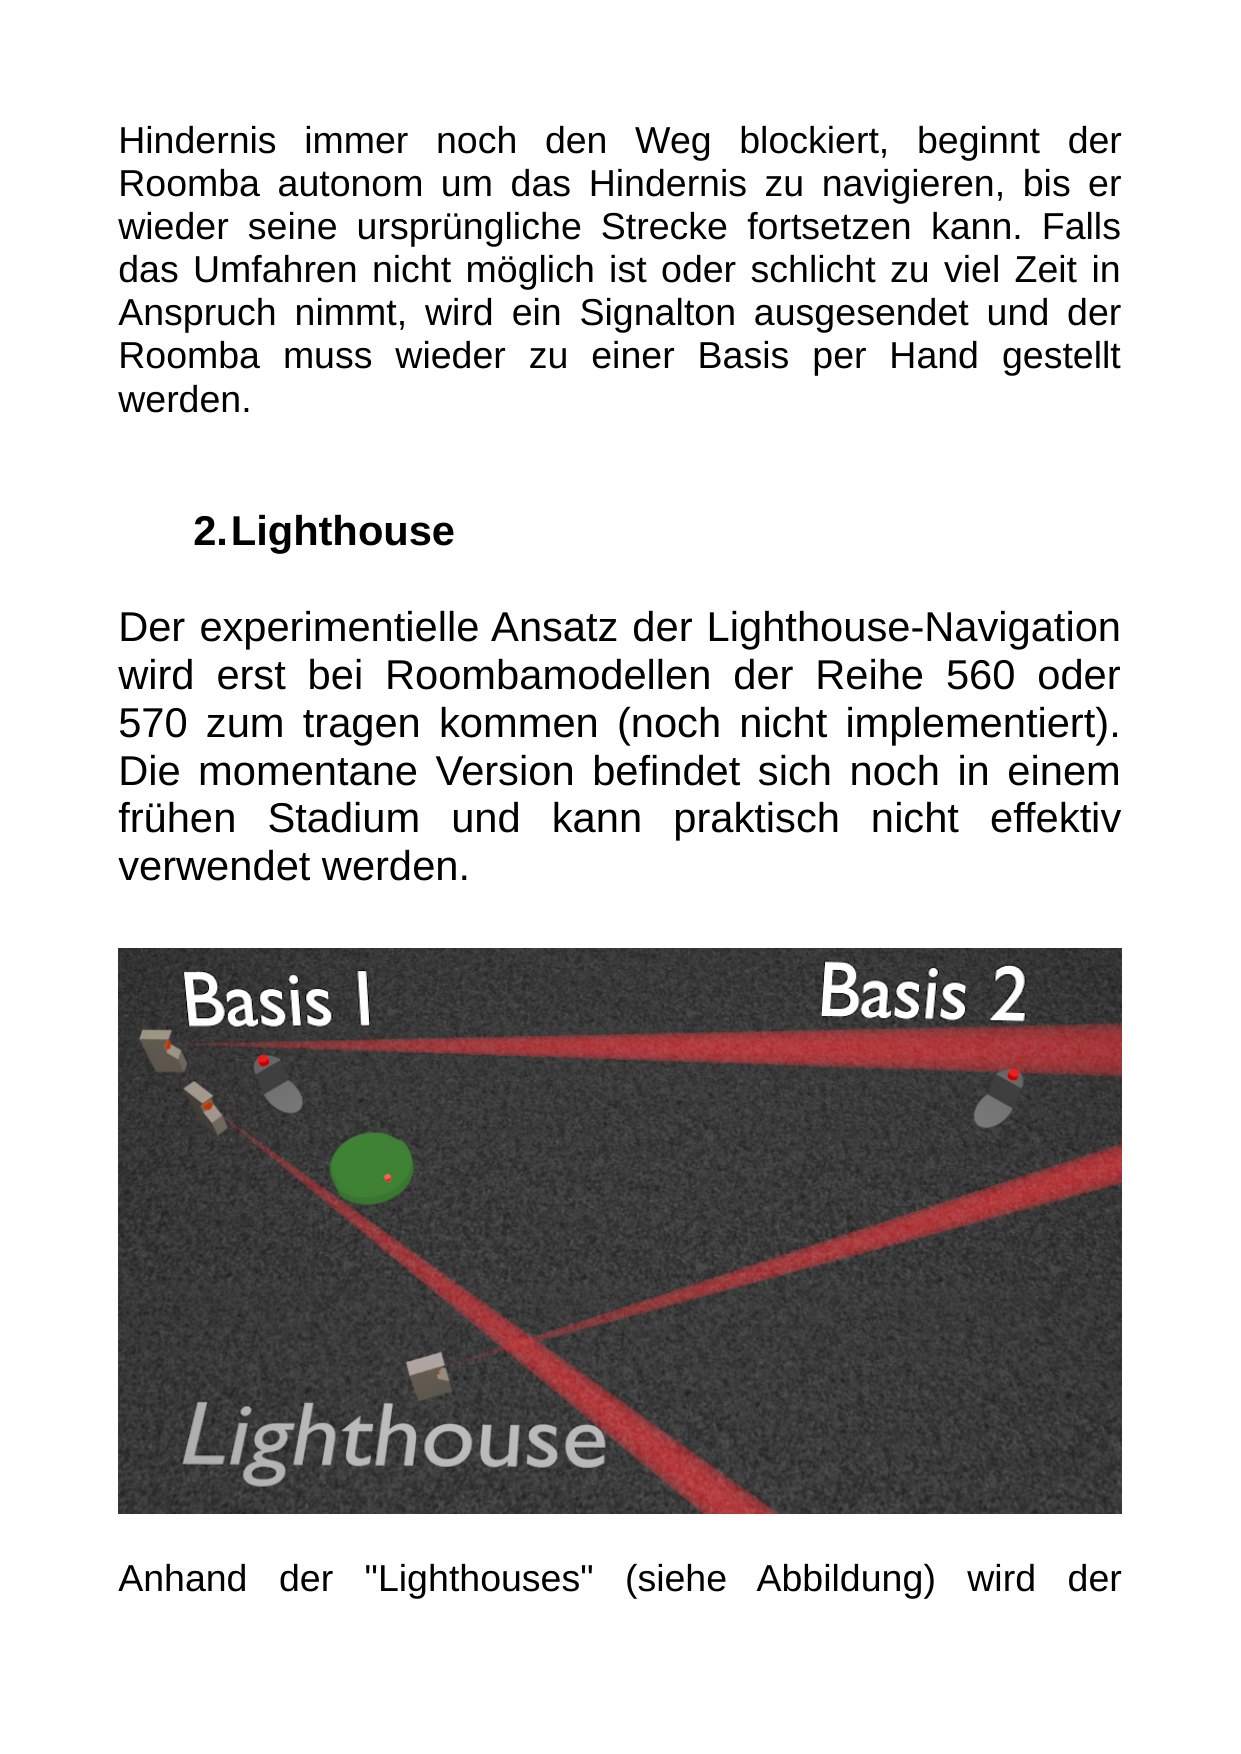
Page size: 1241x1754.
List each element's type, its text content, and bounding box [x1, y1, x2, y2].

text Anhand der "Lighthouses" (siehe Abbildung) wird der [118, 1556, 1122, 1599]
text Der experimentielle Ansatz der Lighthouse-Navigation wird erst bei Roombamodellen der Reihe 560 oder 570 zum tragen kommen (noch nicht implementiert). Die momentane Version befindet sich noch in einem frühen Stadium und kann praktisch nicht effektiv verwendet werden. [118, 602, 1122, 889]
picture [118, 948, 1122, 1514]
list Lighthouse [193, 506, 1122, 554]
text Hindernis immer noch den Weg blockiert, beginnt der Roomba autonom um das Hindernis zu navigieren, bis er wieder seine ursprüngliche Strecke fortsetzen kann. Falls das Umfahren nicht möglich ist oder schlicht zu viel Zeit in Anspruch nimmt, wird ein Signalton ausgesendet und der Roomba muss wieder zu einer Basis per Hand gestellt werden. [118, 118, 1122, 420]
